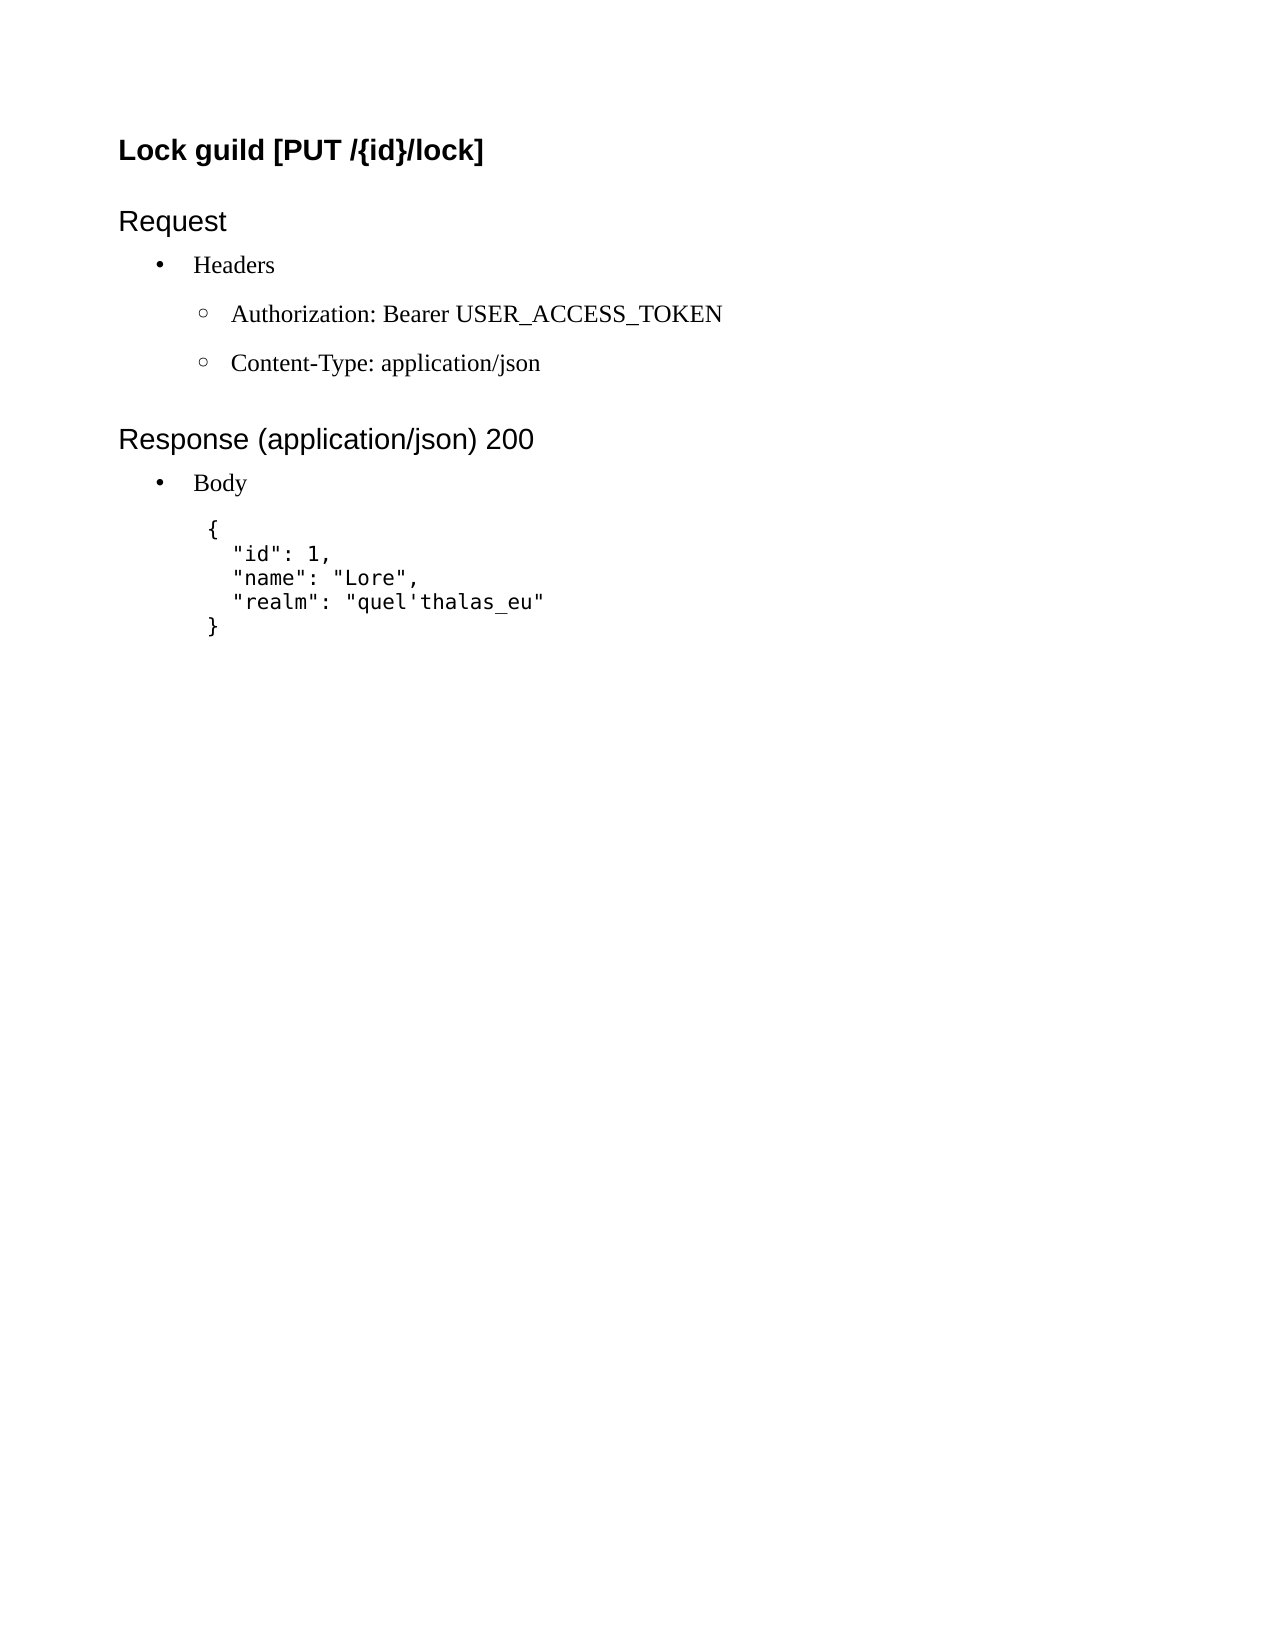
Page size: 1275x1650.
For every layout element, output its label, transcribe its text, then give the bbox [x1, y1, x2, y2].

subtitle Request [118, 204, 1157, 237]
subtitle Response (application/json) 200 [118, 422, 1157, 456]
list Content-Type: application/json [193, 348, 1157, 377]
text { [207, 517, 1157, 542]
list Headers [156, 250, 1157, 279]
list Authorization: Bearer USER_ACCESS_TOKEN [193, 299, 1157, 328]
text } [207, 614, 1157, 639]
text "name": "Lore", [207, 566, 1157, 590]
list Body [156, 468, 1157, 497]
text "id": 1, [207, 542, 1157, 566]
subtitle Lock guild [PUT /{id}/lock] [118, 133, 1157, 166]
text "realm": "quel'thalas_eu" [207, 590, 1157, 614]
